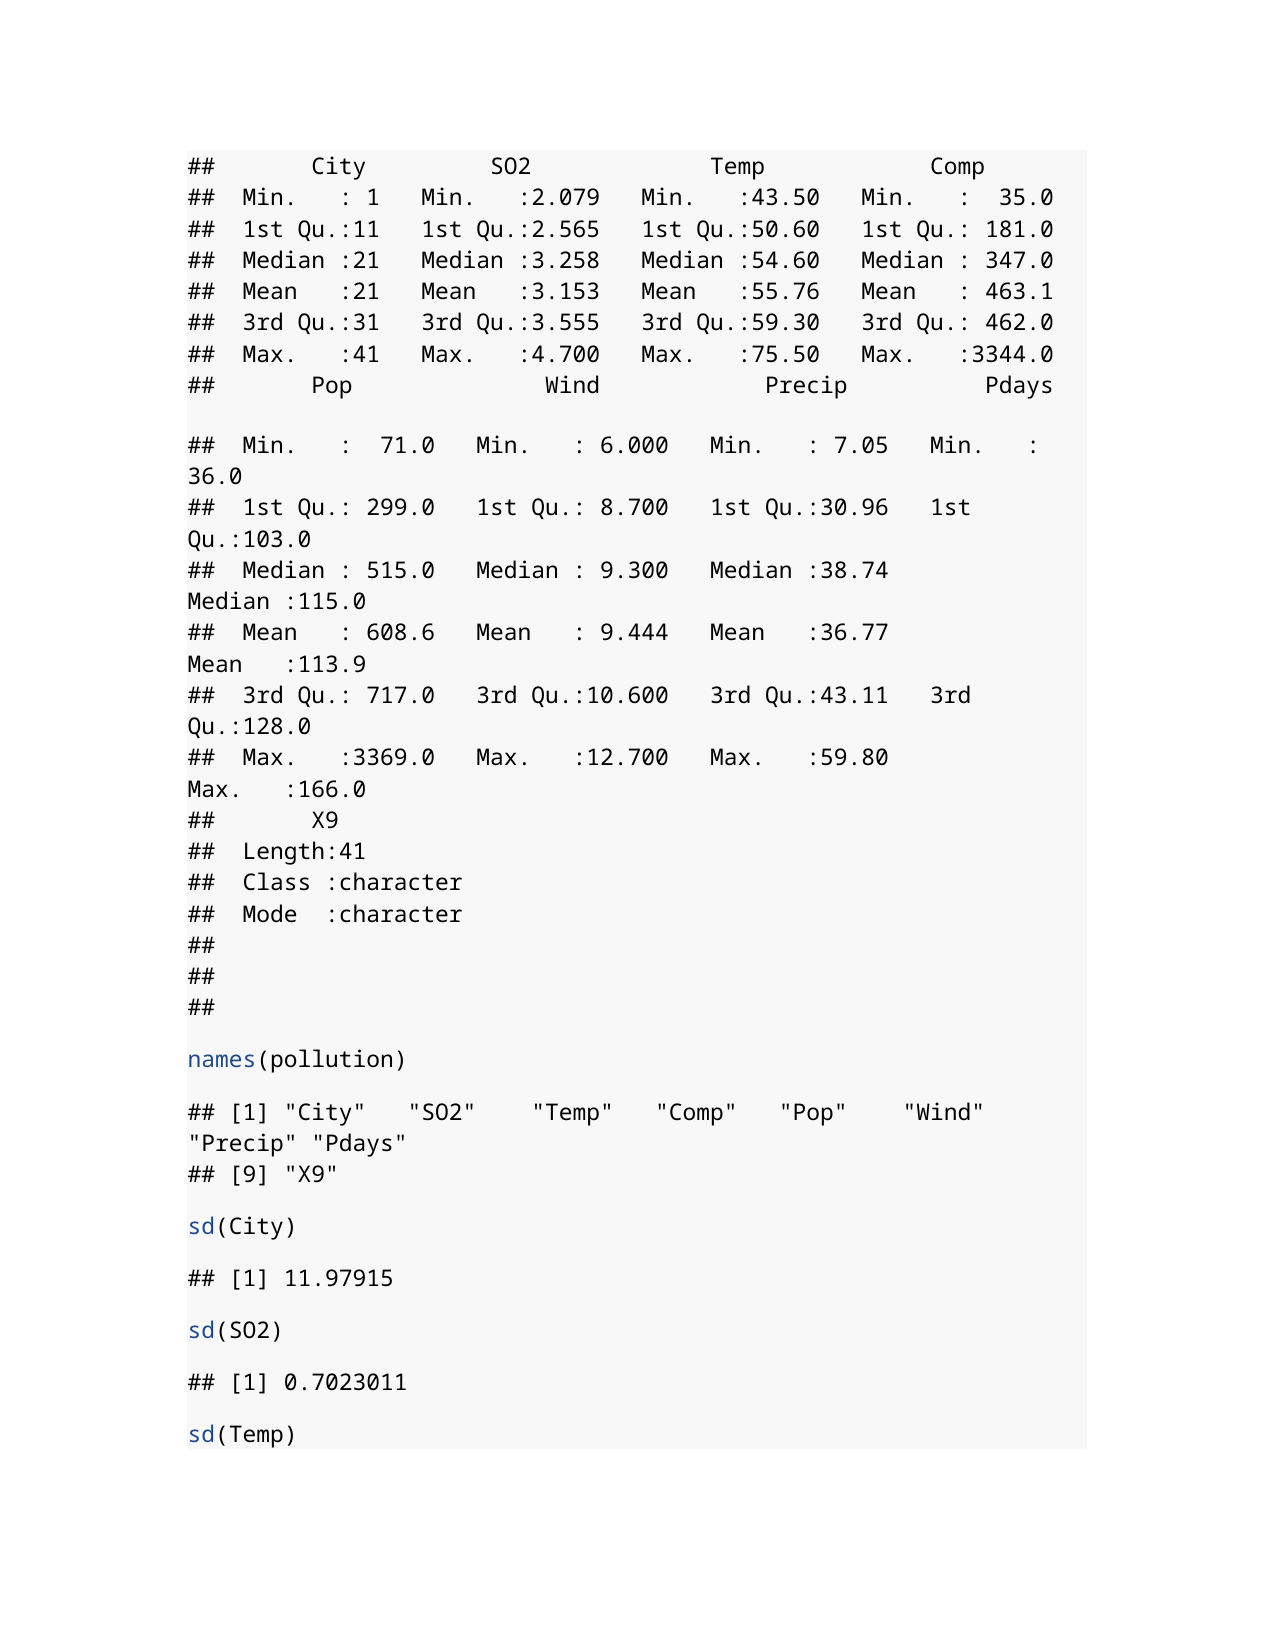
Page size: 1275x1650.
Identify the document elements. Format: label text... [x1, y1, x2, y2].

text ## [1] "City" "SO2" "Temp" "Comp" "Pop" "Wind" "Precip" "Pdays" ## [9] "X9" [187, 1095, 1087, 1189]
text sd(SO2) [284, 1314, 1087, 1345]
text names(pollution) [407, 1043, 1087, 1074]
text sd(Temp) [297, 1418, 1087, 1449]
text sd(City) [297, 1210, 1087, 1241]
text ## [1] 0.7023011 [187, 1366, 1087, 1397]
text ## [1] 11.97915 [187, 1262, 1087, 1293]
text ## City SO2 Temp Comp ## Min. : 1 Min. :2.079 Min. :43.50 Min. : 35.0 ## 1st Qu.:11 1st Qu.:2.565 1st Qu.:50.60 1st Qu.: 181.0 ## Median :21 Median :3.258 Median :54.60 Median : 347.0 ## Mean :21 Mean :3.153 Mean :55.76 Mean : 463.1 ## 3rd Qu.:31 3rd Qu.:3.555 3rd Qu.:59.30 3rd Qu.: 462.0 ## Max. :41 Max. :4.700 Max. :75.50 Max. :3344.0 ## Pop Wind Precip Pdays ## Min. : 71.0 Min. : 6.000 Min. : 7.05 Min. : 36.0 ## 1st Qu.: 299.0 1st Qu.: 8.700 1st Qu.:30.96 1st Qu.:103.0 ## Median : 515.0 Median : 9.300 Median :38.74 Median :115.0 ## Mean : 608.6 Mean : 9.444 Mean :36.77 Mean :113.9 ## 3rd Qu.: 717.0 3rd Qu.:10.600 3rd Qu.:43.11 3rd Qu.:128.0 ## Max. :3369.0 Max. :12.700 Max. :59.80 Max. :166.0 ## X9 ## Length:41 ## Class :character ## Mode :character ## ## ## [187, 150, 1087, 1022]
